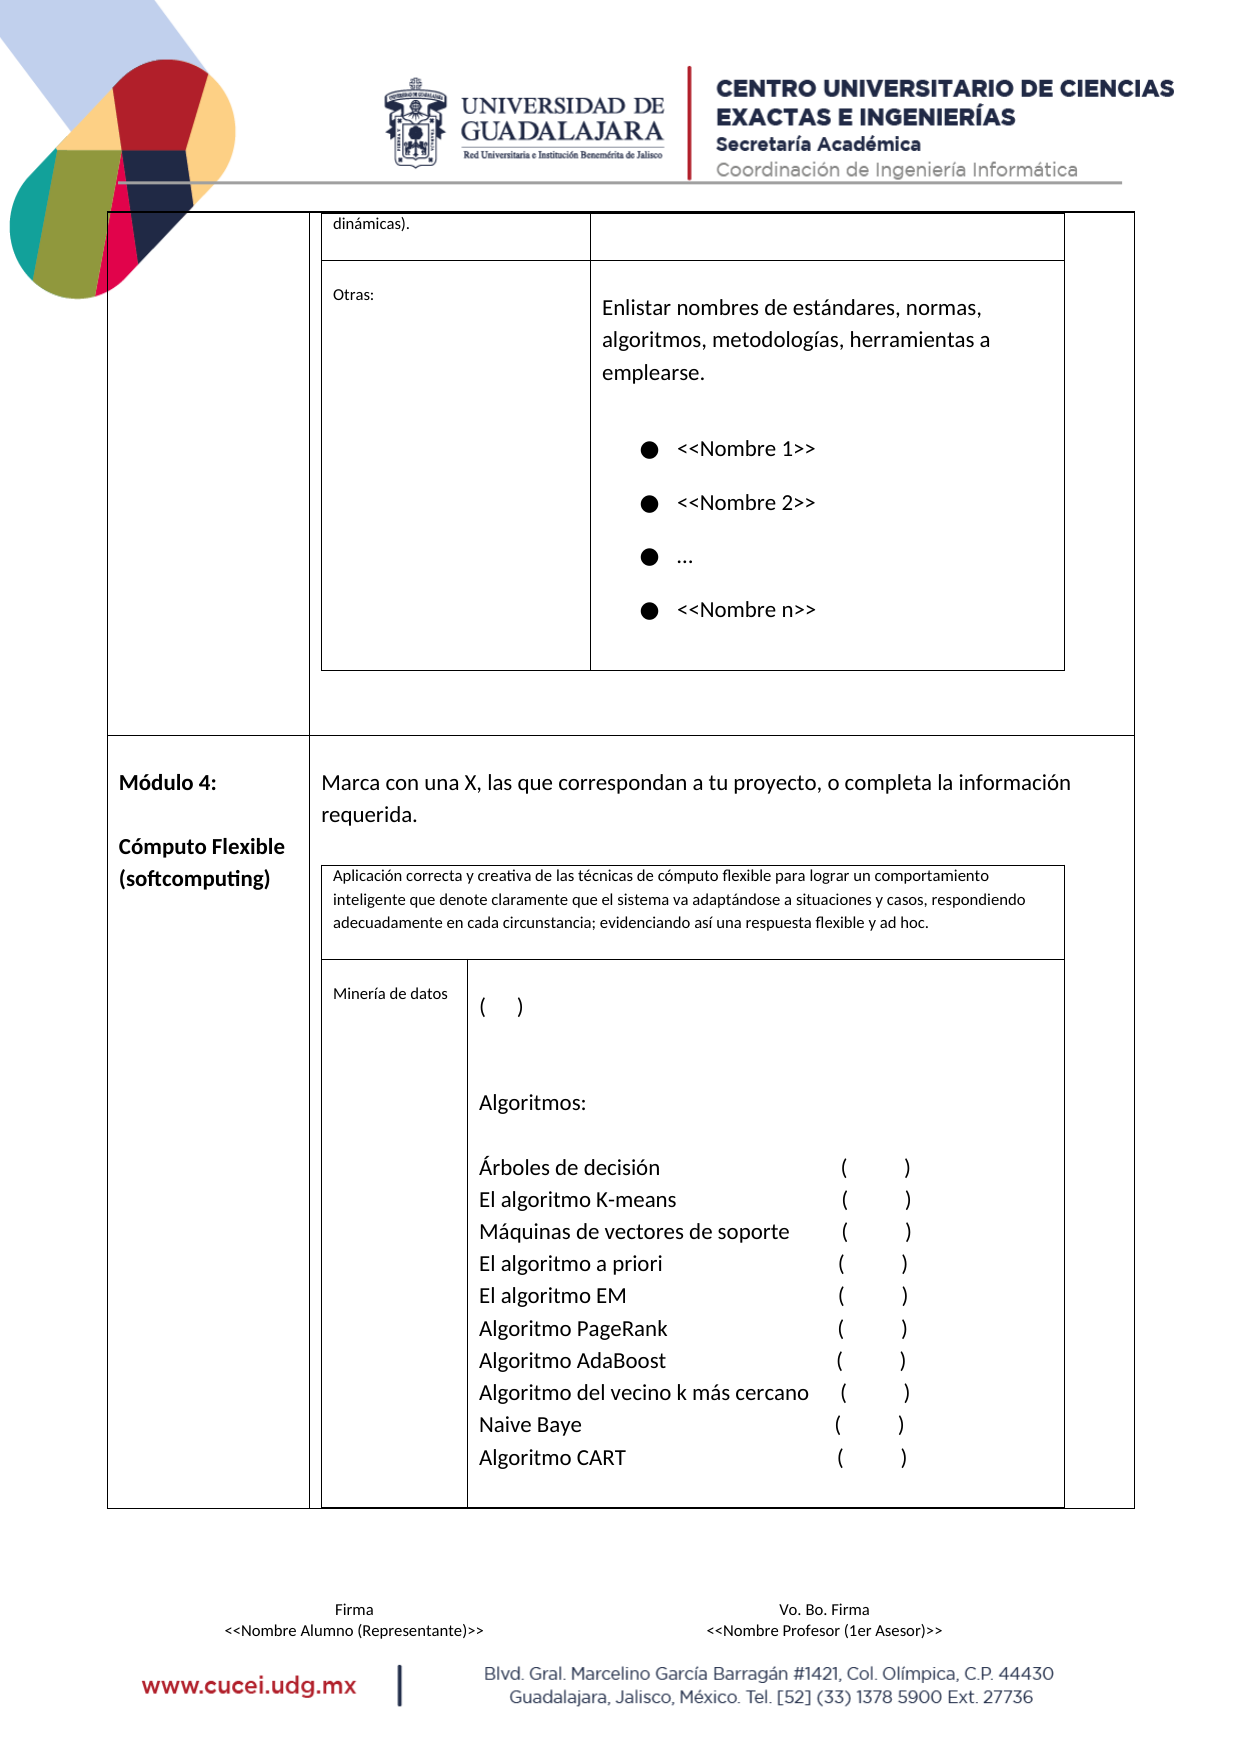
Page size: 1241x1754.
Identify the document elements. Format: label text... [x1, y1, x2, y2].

picture [0, 0, 1241, 1751]
table_cell [108, 213, 309, 735]
table_cell Otras: [322, 261, 590, 670]
table_cell Marca con una X, las que correspondan a tu proyecto, o completa la información requerida. [310, 736, 1134, 1508]
table_header Aplicación correcta y creativa de las técnicas de cómputo flexible para lograr un comportamiento inteligente que denote claramente que el sistema va adaptándose a situaciones y casos, respondiendo adecuadamente en cada circunstancia; evidenciando así una respuesta flexible y ad hoc. [322, 866, 1064, 959]
table_cell Enlistar nombres de estándares, normas, algoritmos, metodologías, herramientas a emplearse. <<Nombre 1>> <<Nombre 2>> … <<Nombre n>> [591, 261, 1064, 670]
table_cell dinámicas). [322, 214, 590, 260]
table_cell [310, 213, 1134, 735]
table_cell Módulo 4: Cómputo Flexible (softcomputing) [108, 736, 309, 1508]
table_cell [591, 214, 1064, 260]
table_cell ( ) Algoritmos: Árboles de decisión ( ) El algoritmo K-means ( ) Máquinas de vectores de soporte ( ) El algoritmo a priori ( ) El algoritmo EM ( ) Algoritmo PageRank ( ) Algoritmo AdaBoost ( ) Algoritmo del vecino k más cercano ( ) Naive Baye ( ) Algoritmo CART ( ) Otros (s): <<Nombre 1>> <<Nombre 2>> … <<Nombre n>> El algoritmo es de autoría propia: Sí ( ) No ( ) Si tu respuesta anterior fue afirmativa, describir en máximo 100 palabras su algoritmo: [468, 960, 1064, 1507]
table_cell Minería de datos [322, 960, 467, 1507]
